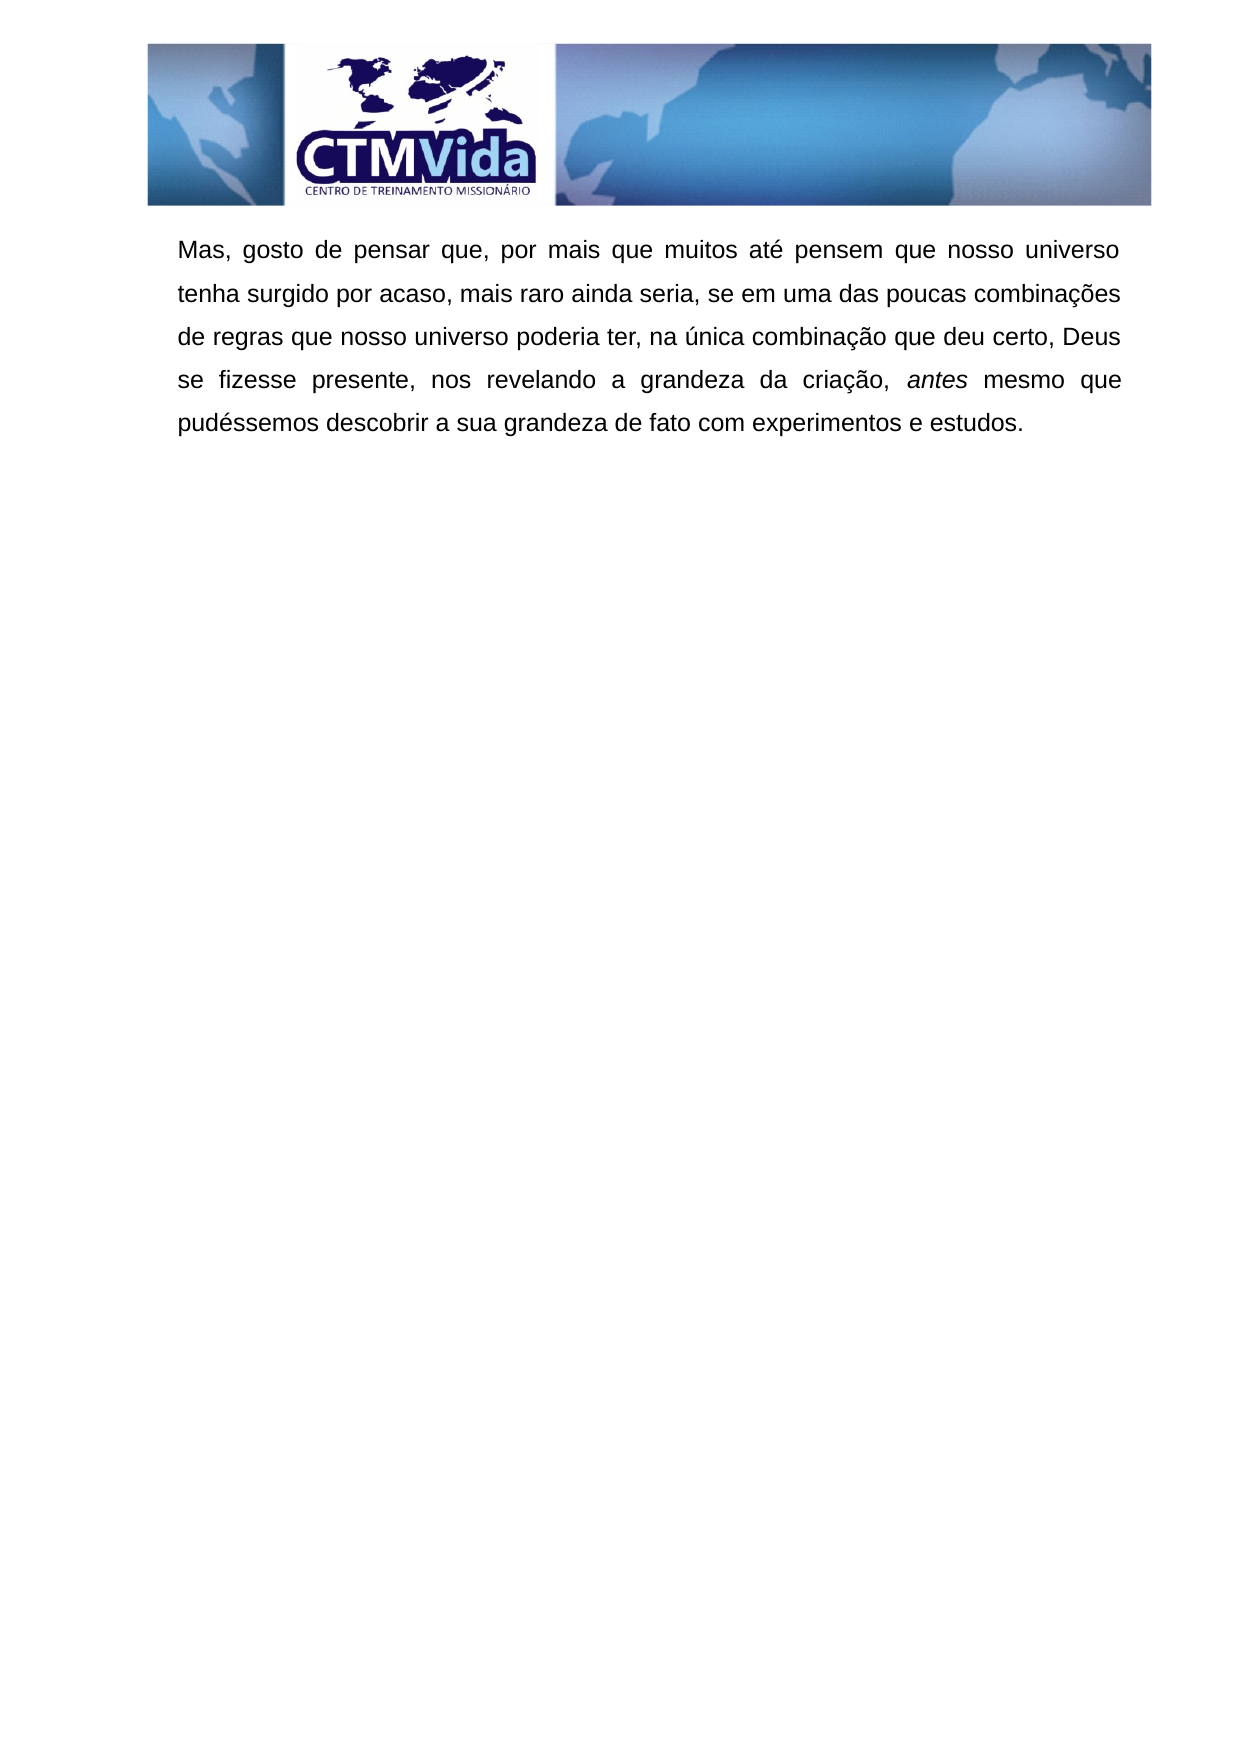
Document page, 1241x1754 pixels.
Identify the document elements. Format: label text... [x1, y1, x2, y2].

text Mas, gosto de pensar que, por mais que muitos até pensem que nosso universo tenha surgido por acaso, mais raro ainda seria, se em uma das poucas combinações de regras que nosso universo poderia ter, na única combinação que deu certo, Deus se fizesse presente, nos revelando a grandeza da criação, antes mesmo que pudéssemos descobrir a sua grandeza de fato com experimentos e estudos. [177, 235, 1122, 437]
picture [147, 43, 1152, 206]
